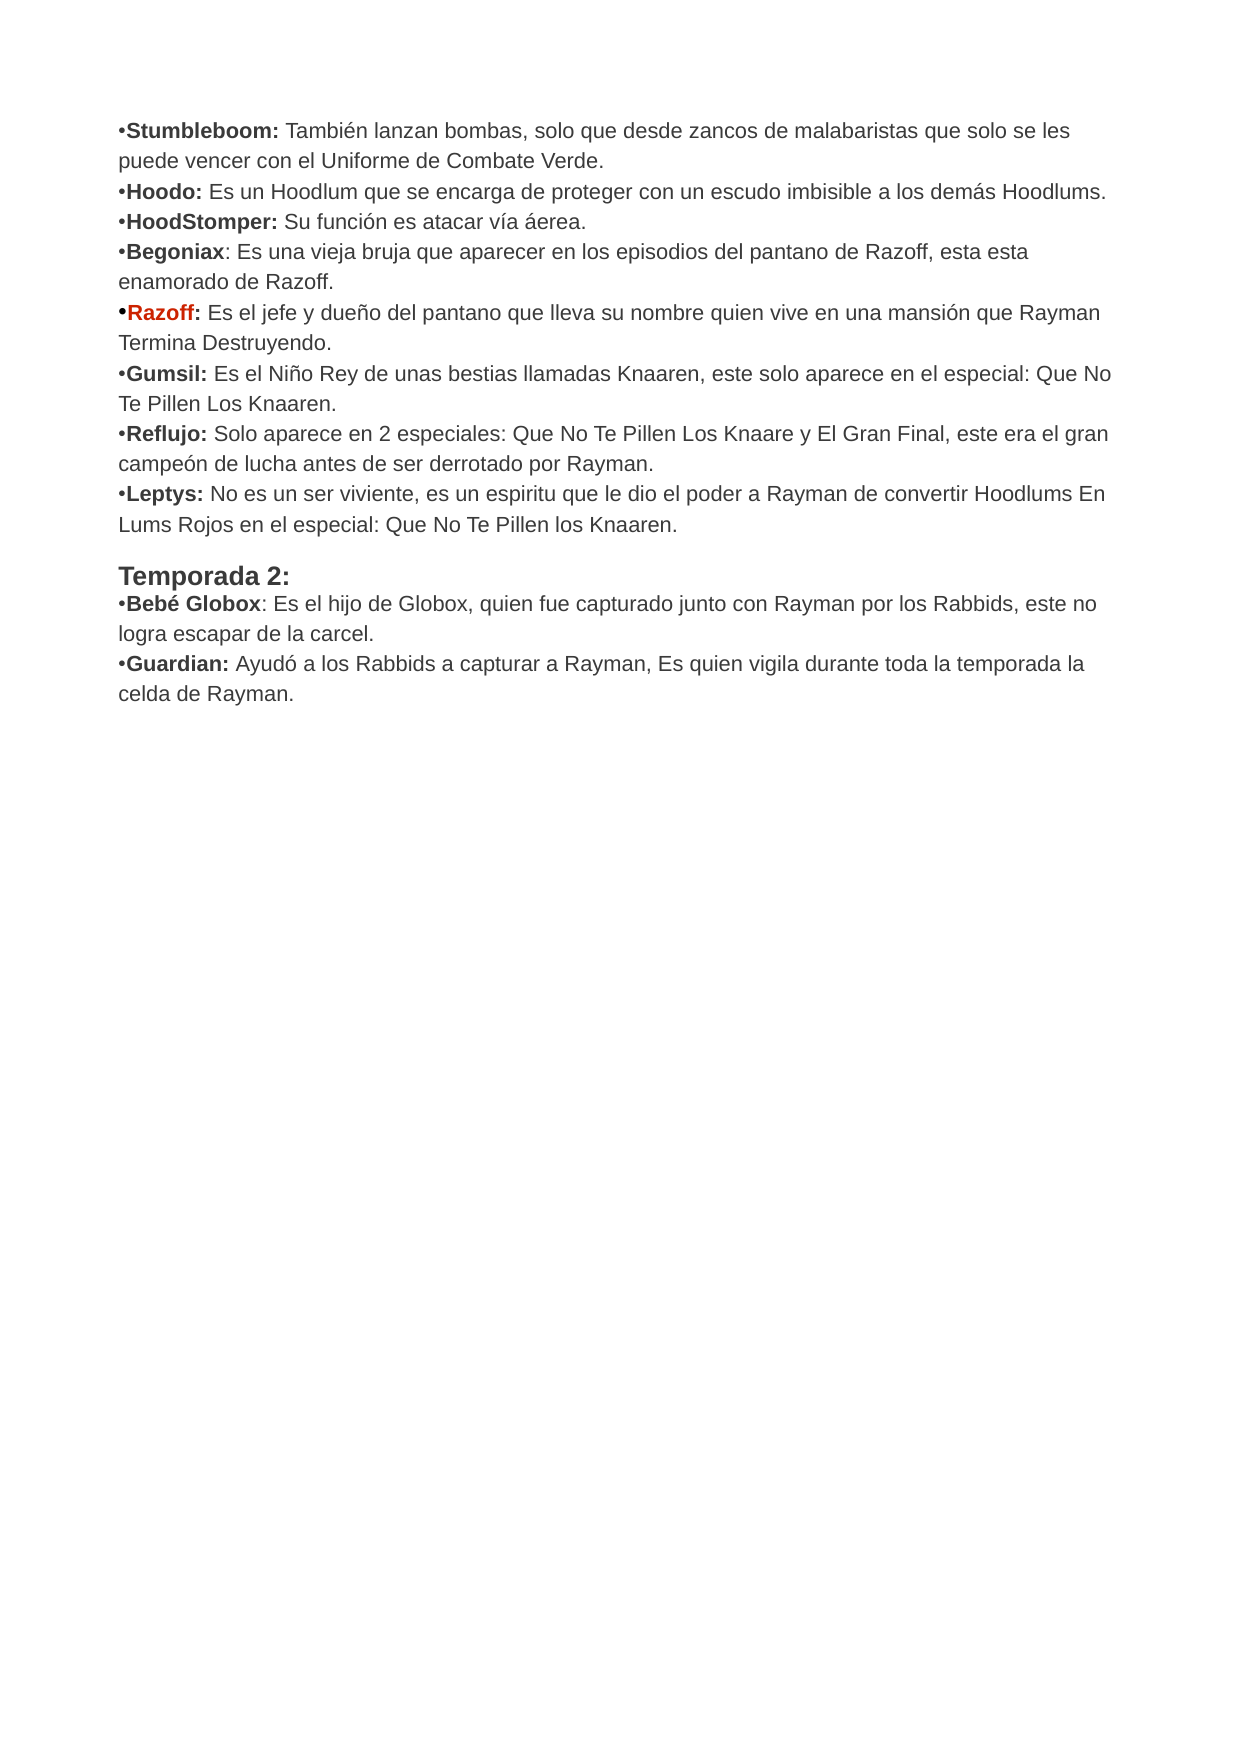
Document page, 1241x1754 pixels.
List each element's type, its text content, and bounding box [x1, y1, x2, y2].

list HoodStomper: Su función es atacar vía áerea. [118, 209, 1122, 234]
list Hoodo: Es un Hoodlum que se encarga de proteger con un escudo imbisible a los demás Hoodlums. [118, 178, 1122, 204]
subtitle Temporada 2: [118, 556, 1122, 591]
list Stumbleboom: También lanzan bombas, solo que desde zancos de malabaristas que solo se les puede vencer con el Uniforme de Combate Verde. [118, 118, 1122, 173]
list Leptys: No es un ser viviente, es un espiritu que le dio el poder a Rayman de convertir Hoodlums En Lums Rojos en el especial: Que No Te Pillen los Knaaren. [118, 481, 1122, 537]
list Reflujo: Solo aparece en 2 especiales: Que No Te Pillen Los Knaare y El Gran Final, este era el gran campeón de lucha antes de ser derrotado por Rayman. [118, 421, 1122, 476]
list Razoff: Es el jefe y dueño del pantano que lleva su nombre quien vive en una mansión que Rayman Termina Destruyendo. [118, 299, 1122, 356]
list Begoniax: Es una vieja bruja que aparecer en los episodios del pantano de Razoff, esta esta enamorado de Razoff. [118, 239, 1122, 294]
list Gumsil: Es el Niño Rey de unas bestias llamadas Knaaren, este solo aparece en el especial: Que No Te Pillen Los Knaaren. [118, 361, 1122, 416]
list Bebé Globox: Es el hijo de Globox, quien fue capturado junto con Rayman por los Rabbids, este no logra escapar de la carcel. [118, 591, 1122, 646]
list Guardian: Ayudó a los Rabbids a capturar a Rayman, Es quien vigila durante toda la temporada la celda de Rayman. [118, 651, 1122, 707]
